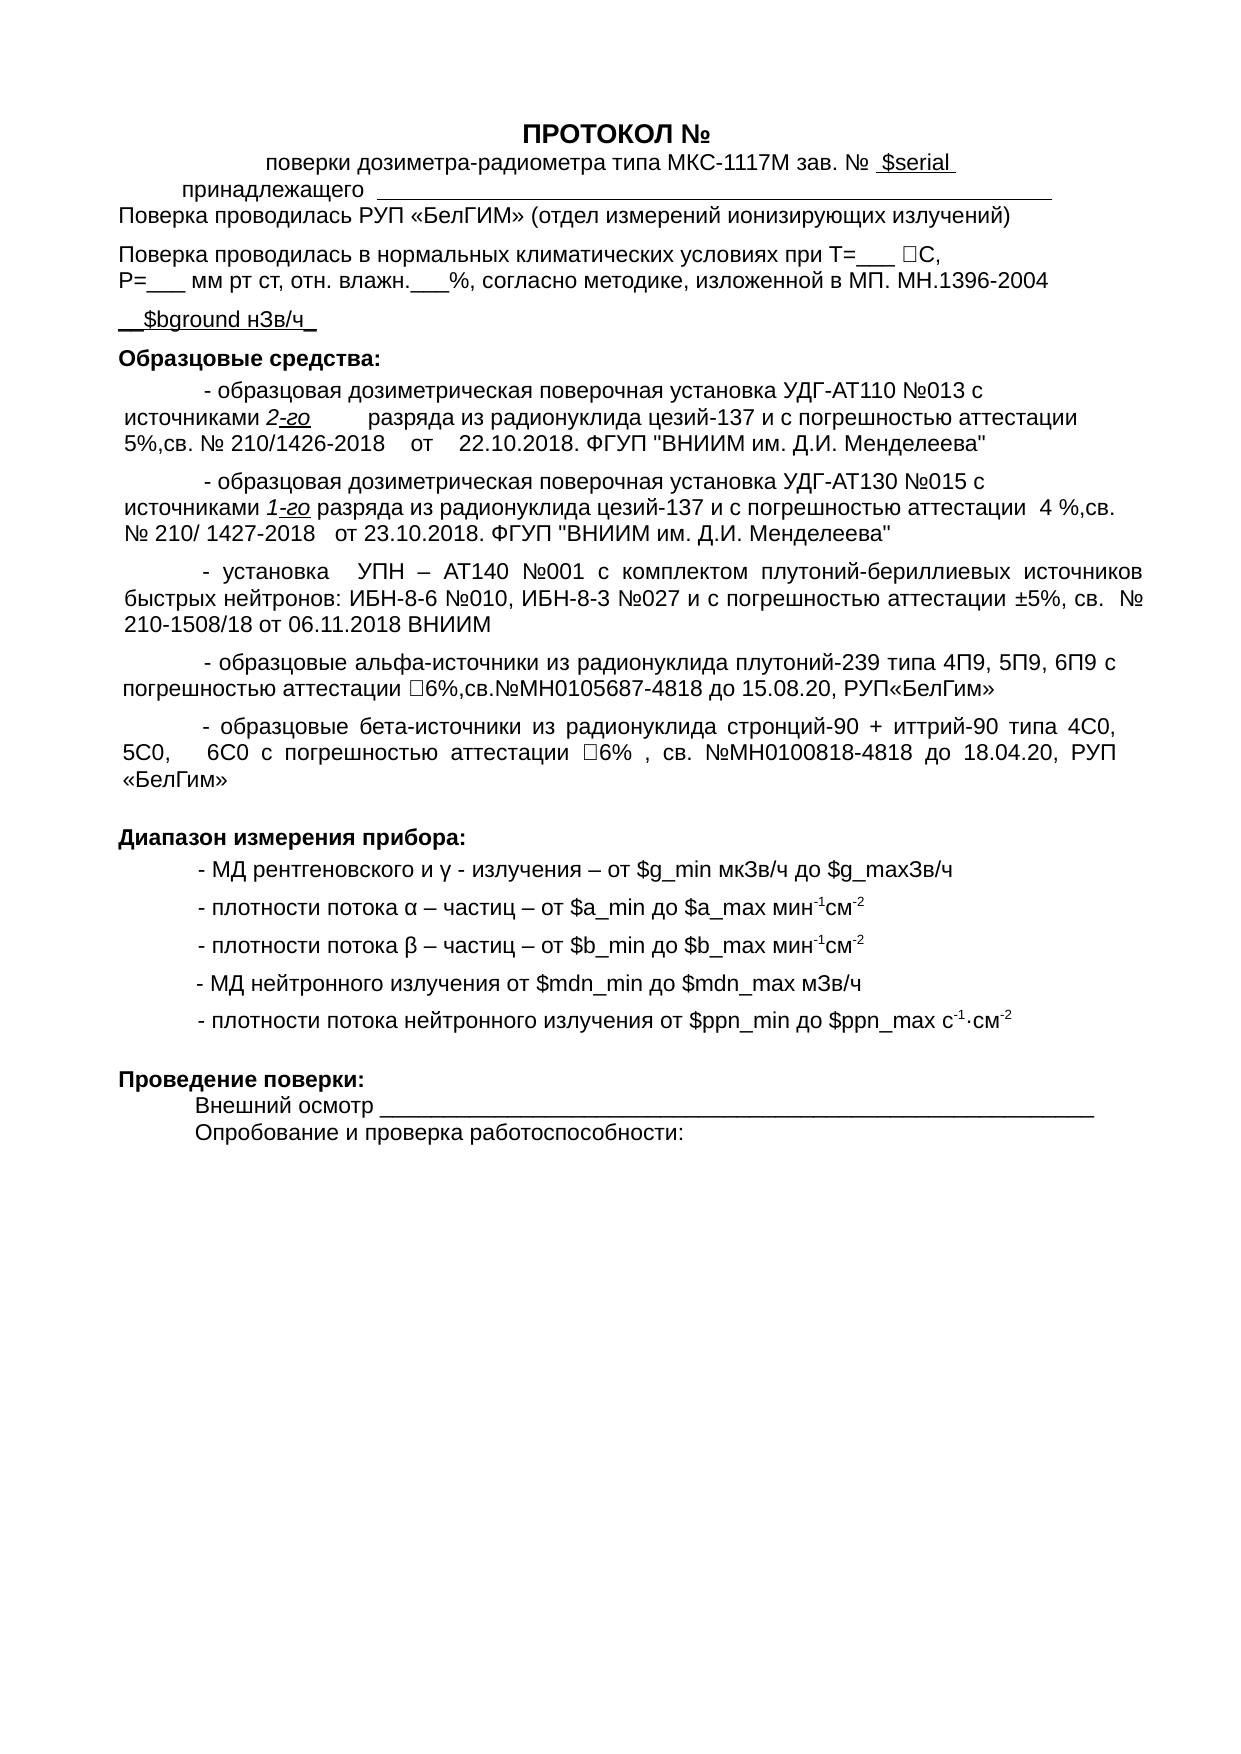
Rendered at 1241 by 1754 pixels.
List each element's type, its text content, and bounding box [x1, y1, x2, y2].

table_header - плотности потока нейтронного излучения от $ppn_min до $ppn_max с-1·см-2 [118, 1002, 1122, 1039]
text Опробование и проверка работоспособности: [118, 1118, 1122, 1145]
table_header - образцовая дозиметрическая поверочная установка УДГ-АТ130 №015 с источниками 1-го разряда из радионуклида цезий-137 и с погрешностью аттестации 4 %,св. № 210/ 1427-2018 от 23.10.2018. ФГУП "ВНИИМ им. Д.И. Менделеева" [118, 462, 1122, 552]
text ПРОТОКОЛ № [118, 118, 1122, 149]
text поверки дозиметра-радиометра типа МКС-1117М зав. № $serial . [118, 149, 1122, 176]
text Образцовые средства: [118, 345, 1122, 371]
text Поверка проводилась РУП «БелГИМ» (отдел измерений ионизирующих излучений) [118, 202, 1122, 228]
text Р=___ мм рт ст, отн. влажн.___%, согласно методике, изложенной в МП. МН.1396-2004 [118, 267, 1122, 294]
table_header - плотности потока β – частиц – от $b_min до $b_max мин-1см-2 [118, 926, 1122, 964]
text Проведение поверки: [118, 1066, 1122, 1092]
table_header - плотности потока α – частиц – от $a_min до $a_max мин-1см-2 [118, 888, 1122, 926]
table_header - установка(6)УПН – АТ140 №001 с комплектом плутоний-бериллиевых источников быстрых нейтронов: ИБН-8-6 №010, ИБН-8-3 №027 и с погрешностью аттестации ±5%, св. № 210-1508/18 от 06.11.2018 ВНИИМ [118, 553, 1122, 643]
text принадлежащего . . [118, 176, 1122, 202]
text Внешний осмотр ________________________________________________________ [118, 1092, 1122, 1118]
text __$bground нЗв/ч_ [118, 306, 1122, 332]
table_header - образцовая дозиметрическая поверочная установка УДГ-АТ110 №013 с источниками 2-го разряда из радионуклида цезий-137 и с погрешностью аттестации 5%,св. № 210/1426-2018 от 22.10.2018. ФГУП "ВНИИМ им. Д.И. Менделеева" [118, 371, 1122, 462]
text Поверка проводилась в нормальных климатических условиях при Т=___ С, [118, 241, 1122, 267]
table_header - МД нейтронного излучения от $mdn_min до $mdn_max мЗв/ч [118, 964, 1122, 1002]
table_header - образцовые бета-источники из радионуклида стронций-90 + иттрий-90 типа 4С0, 5С0, 6С0 с погрешностью аттестации 6% , св. №МН0100818-4818 до 18.04.20, РУП «БелГим» [118, 707, 1122, 798]
table_header - МД рентгеновского и γ - излучения – от $g_min мкЗв/ч до $g_maxЗв/ч [118, 850, 1122, 888]
table_header - образцовые альфа-источники из радионуклида плутоний-239 типа 4П9, 5П9, 6П9 с погрешностью аттестации 6%,св.№МН0105687-4818 до 15.08.20, РУП«БелГим» [118, 643, 1122, 707]
text Диапазон измерения прибора: [118, 824, 1149, 850]
